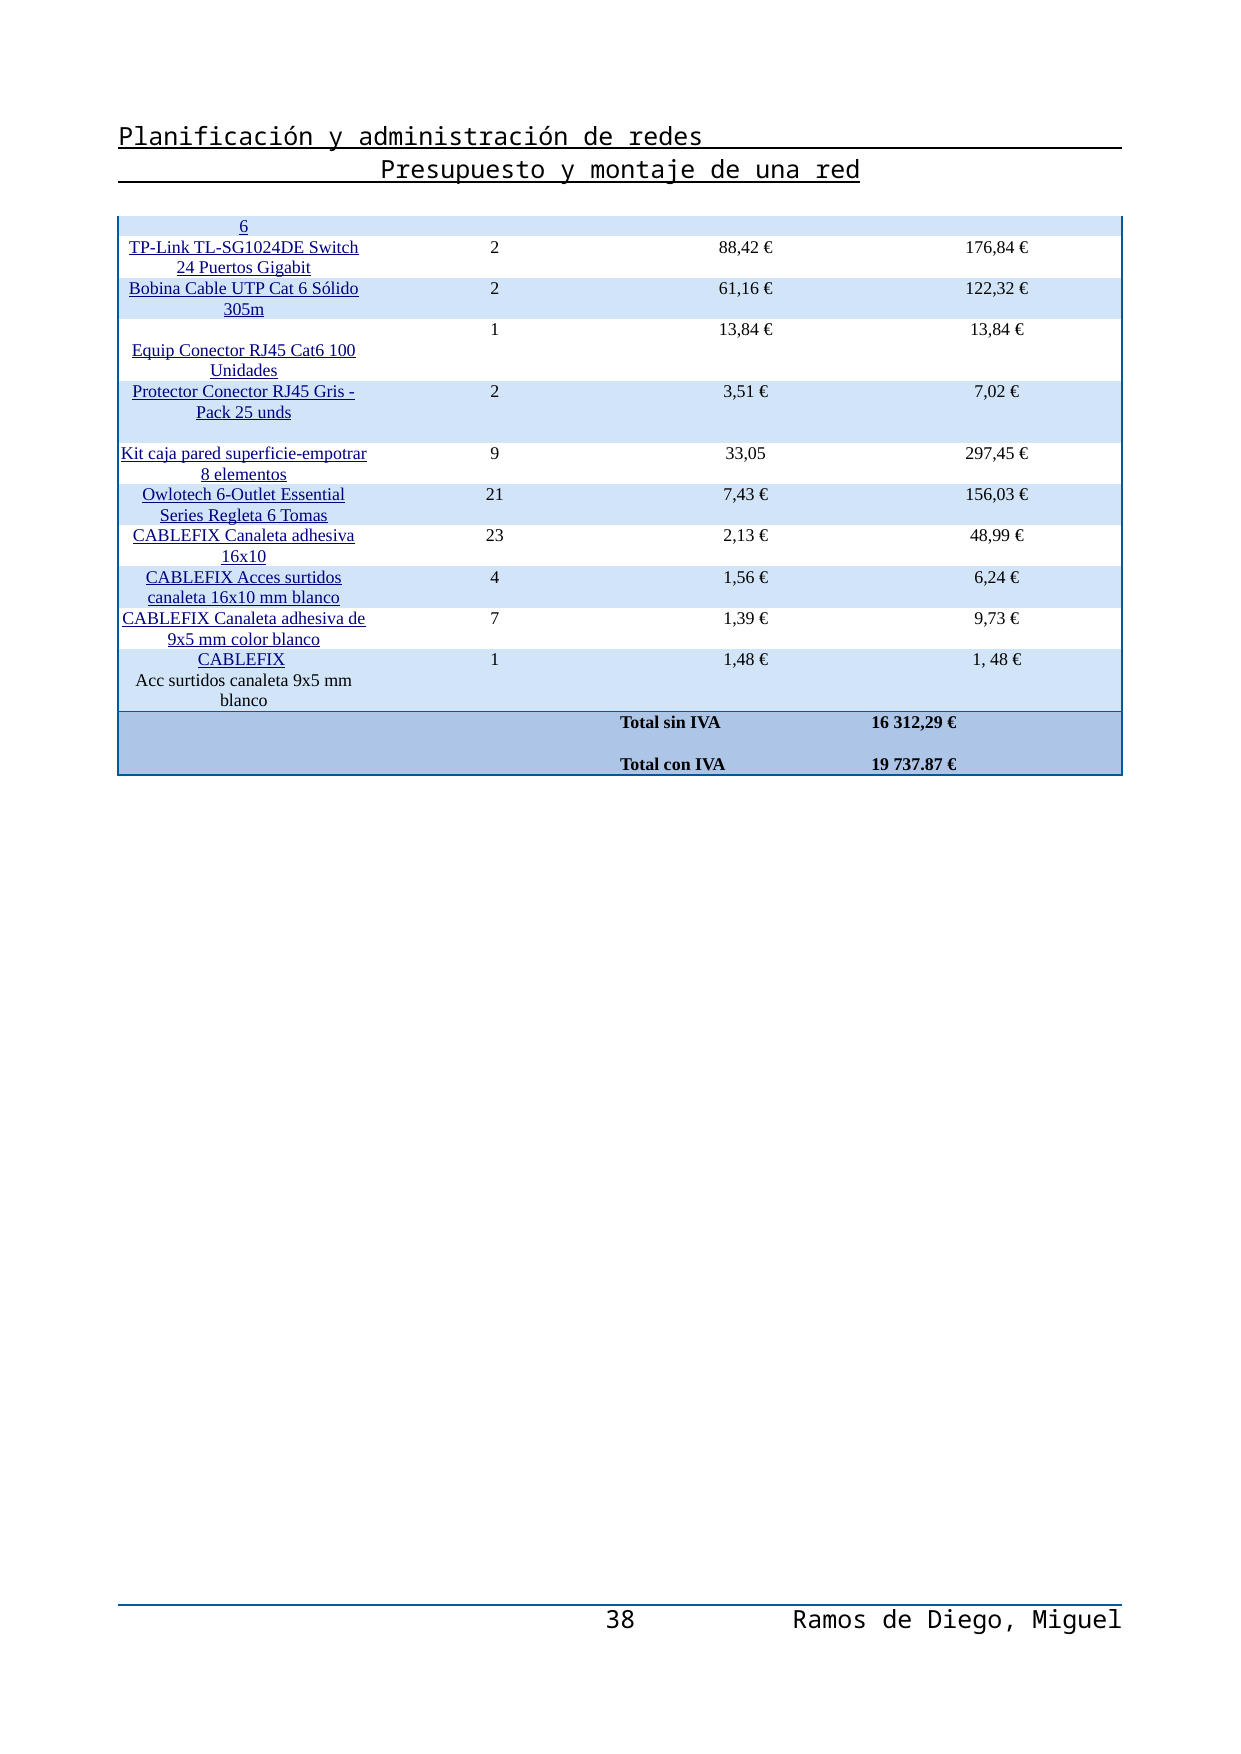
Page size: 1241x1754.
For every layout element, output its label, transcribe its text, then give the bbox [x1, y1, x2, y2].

table_cell [871, 216, 1121, 236]
table_cell 9,73 € [871, 608, 1121, 649]
table_cell 2,13 € [620, 525, 871, 566]
table_cell 23 [369, 525, 620, 566]
table_cell Owlotech 6-Outlet Essential Series Regleta 6 Tomas [119, 484, 369, 525]
table_cell 3,51 € [620, 381, 871, 443]
table_cell 6,24 € [871, 566, 1121, 608]
table_cell [119, 712, 369, 774]
table_cell 6 [119, 216, 369, 236]
table_cell 1 [369, 649, 620, 711]
table_cell 7 [369, 608, 620, 649]
table_cell 16 312,29 € 19 737.87 € [871, 712, 1121, 774]
table_cell 122,32 € [871, 278, 1121, 319]
table_cell Total sin IVA Total con IVA [620, 712, 871, 774]
table_cell 9 [369, 443, 620, 484]
table_cell Bobina Cable UTP Cat 6 Sólido 305m [119, 278, 369, 319]
table_cell 2 [369, 278, 620, 319]
table_cell 156,03 € [871, 484, 1121, 525]
table_cell 7,43 € [620, 484, 871, 525]
table_cell 1,48 € [620, 649, 871, 711]
table_cell 297,45 € [871, 443, 1121, 484]
table_cell 88,42 € [620, 236, 871, 278]
table_cell [369, 216, 620, 236]
table_cell 61,16 € [620, 278, 871, 319]
table_cell Equip Conector RJ45 Cat6 100 Unidades [119, 319, 369, 381]
table_cell 1,56 € [620, 566, 871, 608]
table_cell Protector Conector RJ45 Gris - Pack 25 unds [119, 381, 369, 443]
table_cell Kit caja pared superficie-empotrar 8 elementos [119, 443, 369, 484]
table_cell 33,05 [620, 443, 871, 484]
table_cell 1, 48 € [871, 649, 1121, 711]
table_cell 48,99 € [871, 525, 1121, 566]
table_cell 176,84 € [871, 236, 1121, 278]
table_cell 4 [369, 566, 620, 608]
table_cell CABLEFIX Canaleta adhesiva de 9x5 mm color blanco [119, 608, 369, 649]
table_cell [369, 712, 620, 774]
table_cell 13,84 € [620, 319, 871, 381]
table_cell 13,84 € [871, 319, 1121, 381]
table_cell CABLEFIX Canaleta adhesiva 16x10 [119, 525, 369, 566]
table_cell [620, 216, 871, 236]
table_cell TP-Link TL-SG1024DE Switch 24 Puertos Gigabit [119, 236, 369, 278]
table_cell CABLEFIX Acc surtidos canaleta 9x5 mm blanco [119, 649, 369, 711]
table_cell 2 [369, 381, 620, 443]
table_cell 1 [369, 319, 620, 381]
table_cell CABLEFIX Acces surtidos canaleta 16x10 mm blanco [119, 566, 369, 608]
table_cell 2 [369, 236, 620, 278]
table_cell 21 [369, 484, 620, 525]
table_cell 7,02 € [871, 381, 1121, 443]
table_cell 1,39 € [620, 608, 871, 649]
